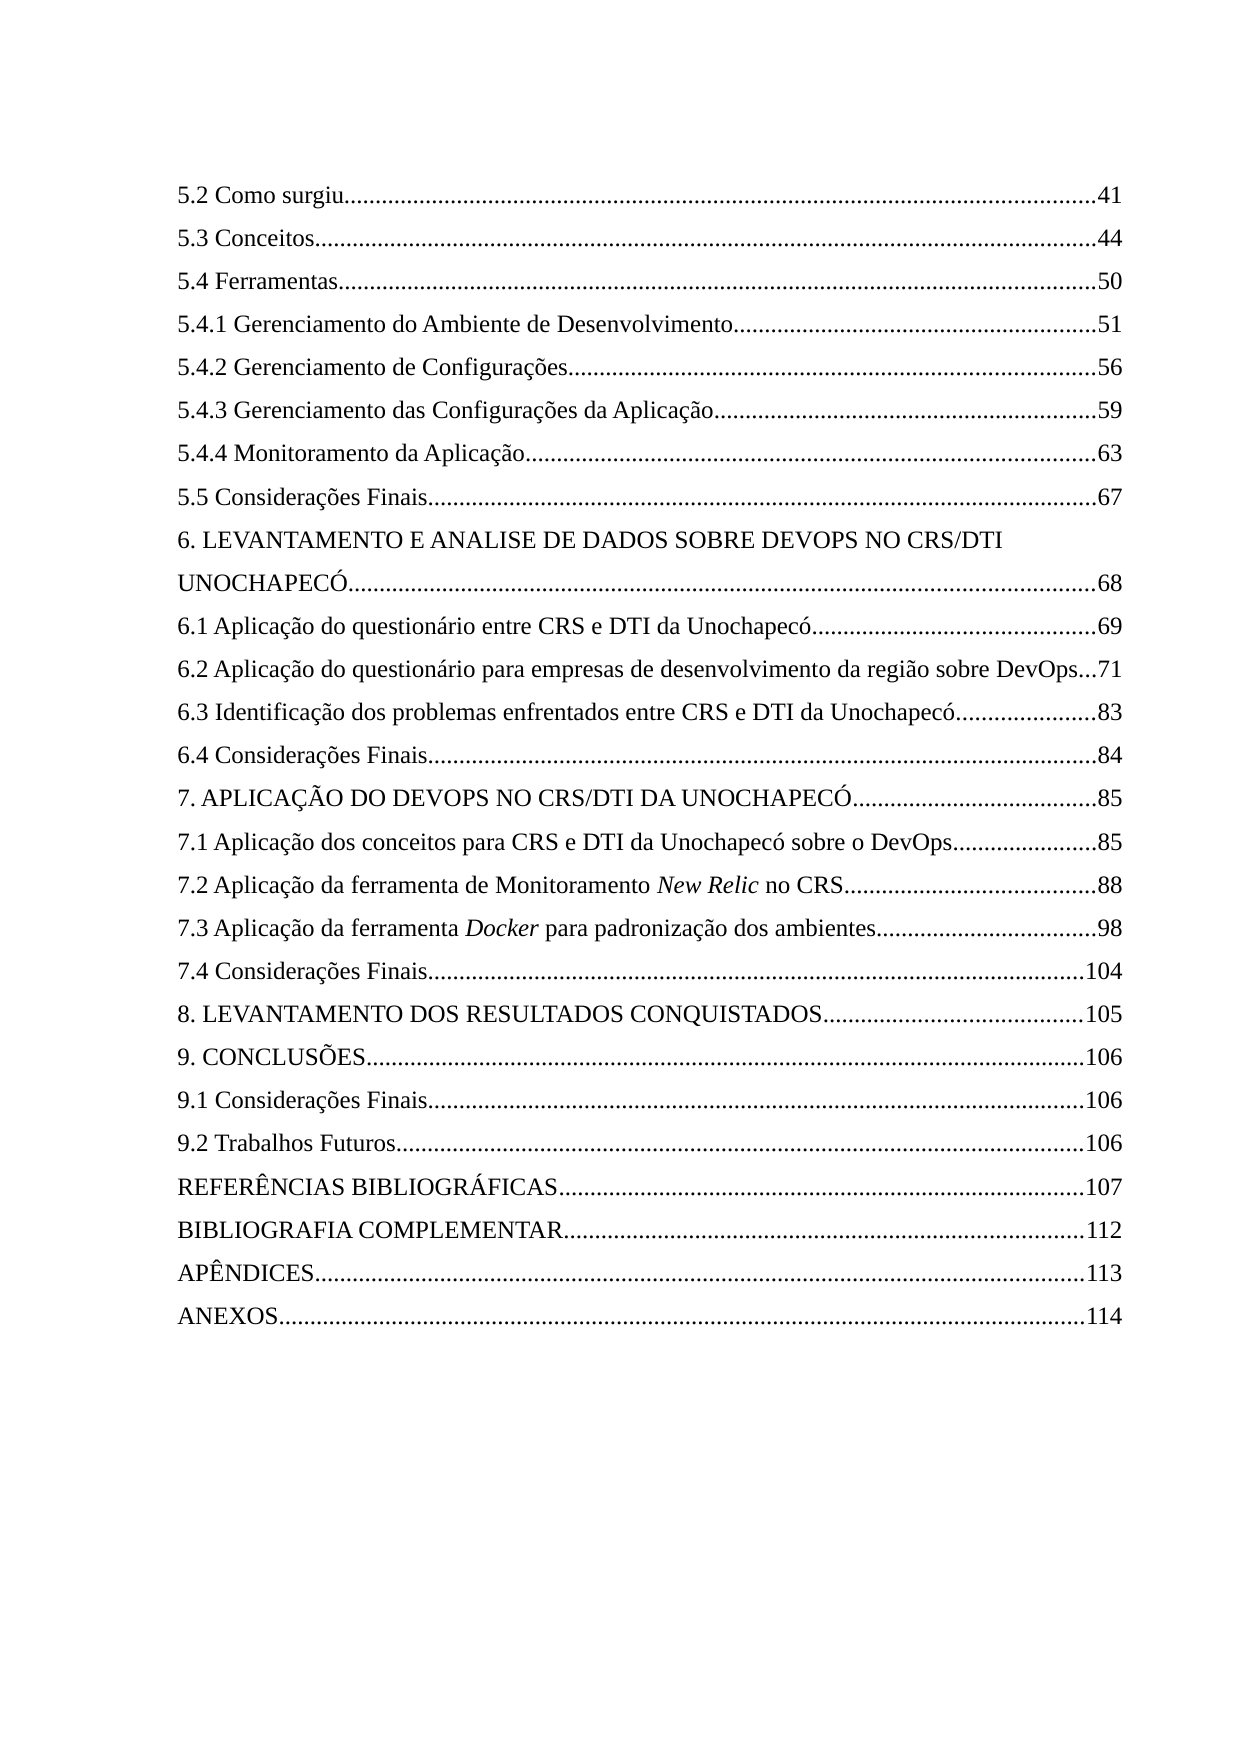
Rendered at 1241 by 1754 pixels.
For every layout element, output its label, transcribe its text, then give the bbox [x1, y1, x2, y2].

text 5.5 Considerações Finais 67 [177, 482, 1122, 510]
text 8. LEVANTAMENTO DOS RESULTADOS CONQUISTADOS 105 [177, 999, 1122, 1028]
text 7.2 Aplicação da ferramenta de Monitoramento New Relic no CRS 88 [177, 870, 1122, 898]
text 5.3 Conceitos 44 [177, 223, 1122, 252]
text 6. LEVANTAMENTO E ANALISE DE DADOS SOBRE DEVOPS NO CRS/DTI UNOCHAPECÓ 68 [177, 525, 1122, 597]
text ANEXOS 114 [177, 1301, 1122, 1330]
text 5.4.2 Gerenciamento de Configurações 56 [177, 352, 1122, 381]
text 7.4 Considerações Finais 104 [177, 956, 1122, 985]
text 5.4 Ferramentas 50 [177, 266, 1122, 295]
text 9.2 Trabalhos Futuros 106 [177, 1128, 1122, 1157]
text 6.3 Identificação dos problemas enfrentados entre CRS e DTI da Unochapecó 83 [177, 697, 1122, 726]
text REFERÊNCIAS BIBLIOGRÁFICAS 107 [177, 1172, 1122, 1200]
text BIBLIOGRAFIA COMPLEMENTAR 112 [177, 1215, 1122, 1243]
text 5.4.3 Gerenciamento das Configurações da Aplicação 59 [177, 395, 1122, 424]
text 9.1 Considerações Finais 106 [177, 1085, 1122, 1114]
text APÊNDICES 113 [177, 1258, 1122, 1287]
text 5.2 Como surgiu 41 [177, 180, 1122, 208]
text 6.1 Aplicação do questionário entre CRS e DTI da Unochapecó 69 [177, 611, 1122, 640]
text 5.4.4 Monitoramento da Aplicação 63 [177, 438, 1122, 467]
text 7.3 Aplicação da ferramenta Docker para padronização dos ambientes 98 [177, 913, 1122, 942]
text 6.2 Aplicação do questionário para empresas de desenvolvimento da região sobre DevOps 71 [177, 654, 1122, 683]
text 6.4 Considerações Finais 84 [177, 740, 1122, 769]
text 9. CONCLUSÕES 106 [177, 1042, 1122, 1071]
text 5.4.1 Gerenciamento do Ambiente de Desenvolvimento 51 [177, 309, 1122, 338]
text 7.1 Aplicação dos conceitos para CRS e DTI da Unochapecó sobre o DevOps 85 [177, 827, 1122, 855]
text 7. APLICAÇÃO DO DEVOPS NO CRS/DTI DA UNOCHAPECÓ 85 [177, 783, 1122, 812]
